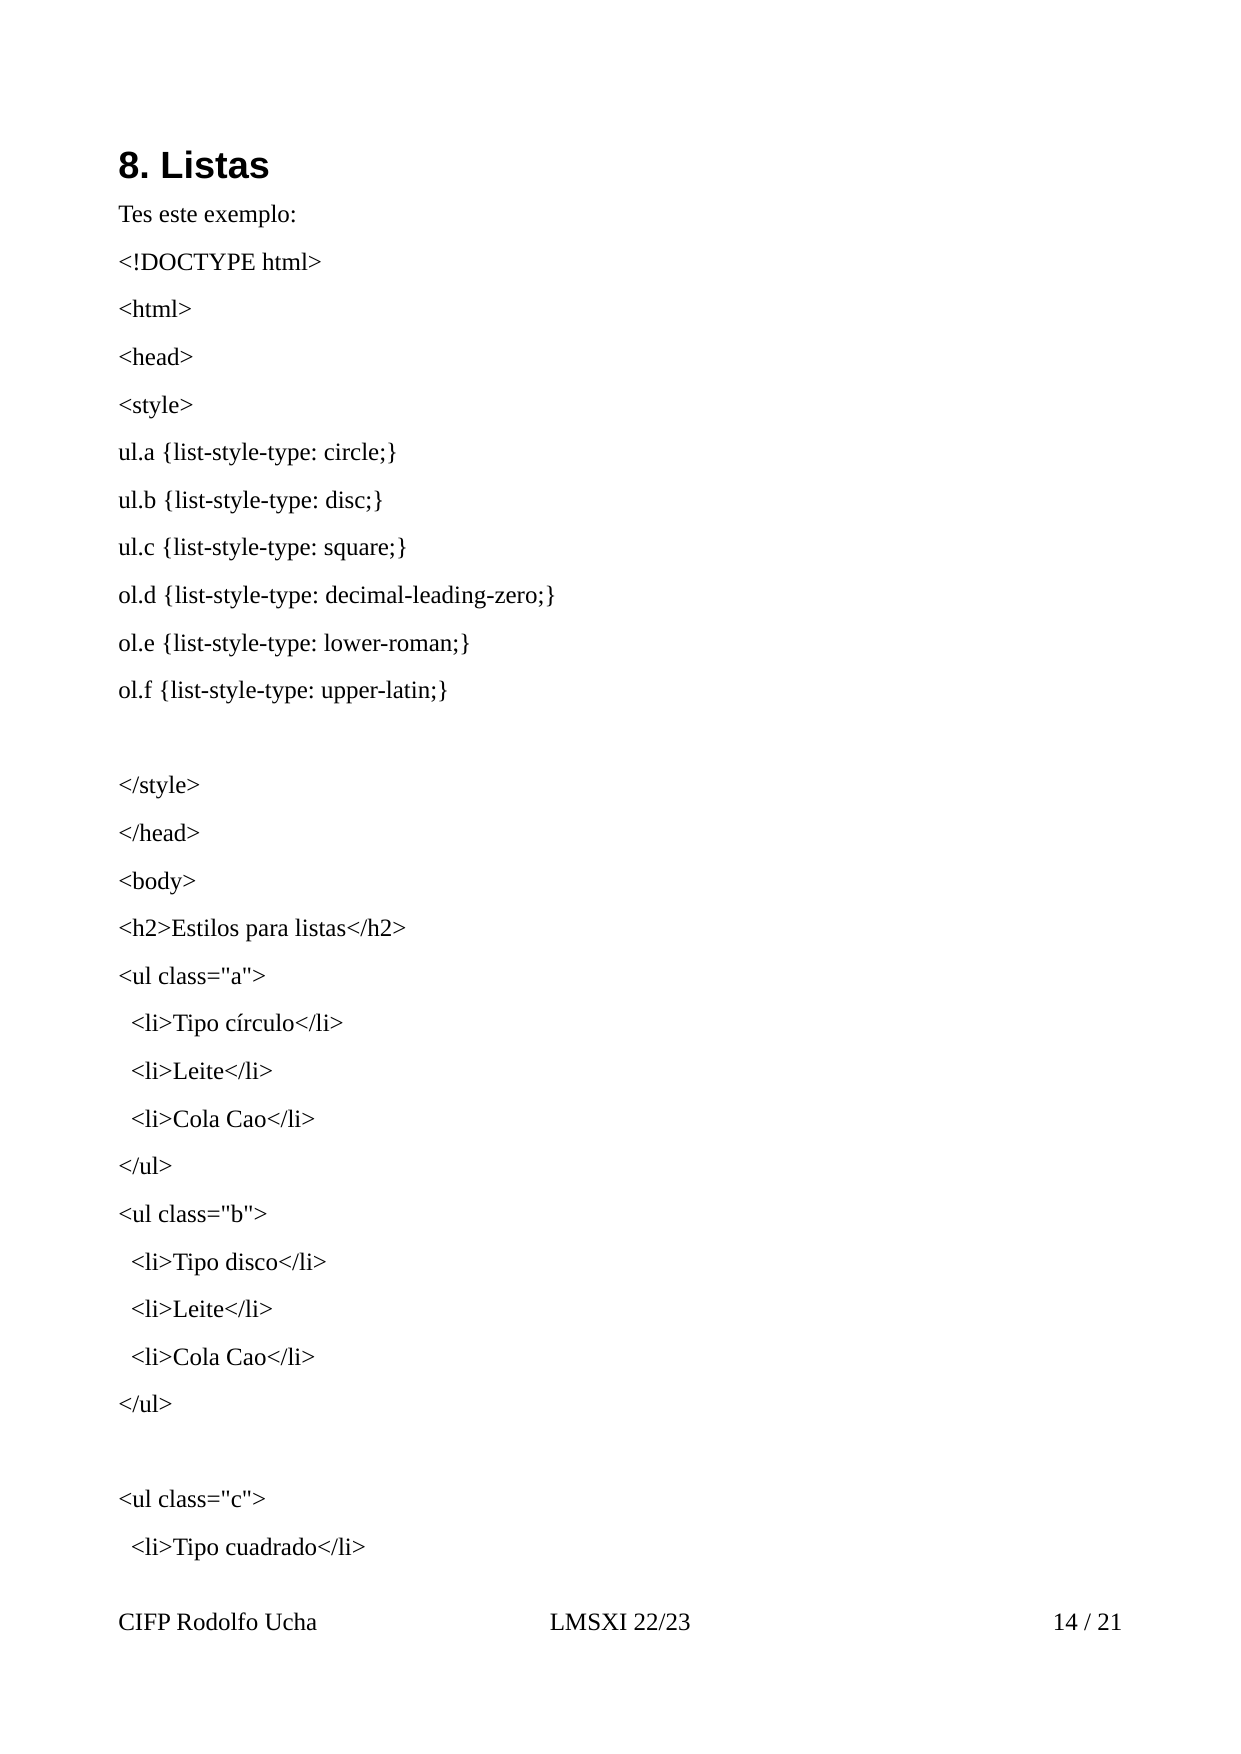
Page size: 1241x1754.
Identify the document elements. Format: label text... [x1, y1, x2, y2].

text <ul class="a"> [118, 961, 1122, 990]
text ul.a {list-style-type: circle;} [118, 437, 1122, 466]
text <li>Tipo círculo</li> [118, 1008, 1122, 1037]
subtitle 8. Listas [118, 143, 1122, 187]
text ol.e {list-style-type: lower-roman;} [118, 628, 1122, 656]
text <li>Tipo cuadrado</li> [118, 1532, 1122, 1561]
text <ul class="b"> [118, 1199, 1122, 1228]
text ol.d {list-style-type: decimal-leading-zero;} [118, 580, 1122, 609]
text </head> [118, 818, 1122, 847]
text <head> [118, 342, 1122, 371]
text <ul class="c"> [118, 1484, 1122, 1513]
text <li>Leite</li> [118, 1294, 1122, 1323]
text <h2>Estilos para listas</h2> [118, 913, 1122, 942]
text ul.b {list-style-type: disc;} [118, 485, 1122, 514]
text <!DOCTYPE html> [118, 247, 1122, 276]
text <style> [118, 390, 1122, 418]
text <body> [118, 866, 1122, 894]
text </style> [118, 771, 1122, 799]
text <li>Tipo disco</li> [118, 1247, 1122, 1275]
text <html> [118, 294, 1122, 323]
text </ul> [118, 1389, 1122, 1418]
text </ul> [118, 1151, 1122, 1180]
text <li>Cola Cao</li> [118, 1342, 1122, 1371]
text Tes este exemplo: [118, 199, 1122, 228]
text <li>Cola Cao</li> [118, 1104, 1122, 1132]
text <li>Leite</li> [118, 1056, 1122, 1085]
text ul.c {list-style-type: square;} [118, 532, 1122, 561]
text ol.f {list-style-type: upper-latin;} [118, 675, 1122, 704]
